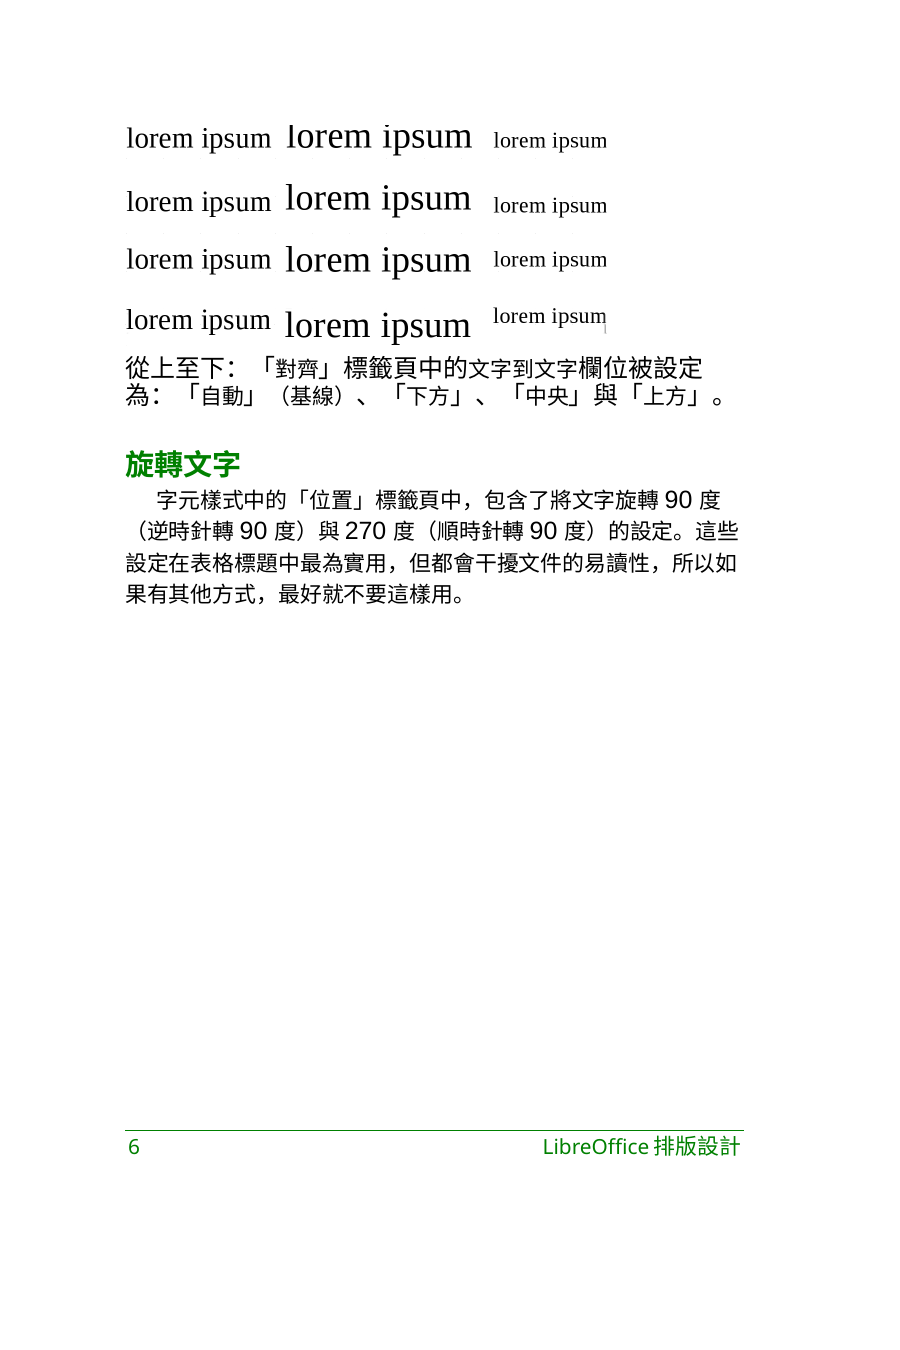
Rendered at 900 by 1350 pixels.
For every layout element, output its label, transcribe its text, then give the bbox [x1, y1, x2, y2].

subtitle 旋轉文字 [125, 441, 744, 484]
table_cell 從上至下：「對齊」標籤頁中的文字到文字欄位被設定為：「自動」（基線）、「下方」、「中央」與「上方」。 [125, 348, 744, 410]
picture [125, 125, 607, 346]
table_header [125, 125, 744, 348]
text 字元樣式中的「位置」標籤頁中，包含了將文字旋轉 90 度（逆時針轉 90 度）與 270 度（順時針轉 90 度）的設定。這些設定在表格標題中最為實用，但都會干擾文件的易讀性，所以如果有其他方式，最好就不要這樣用。 [125, 484, 744, 609]
